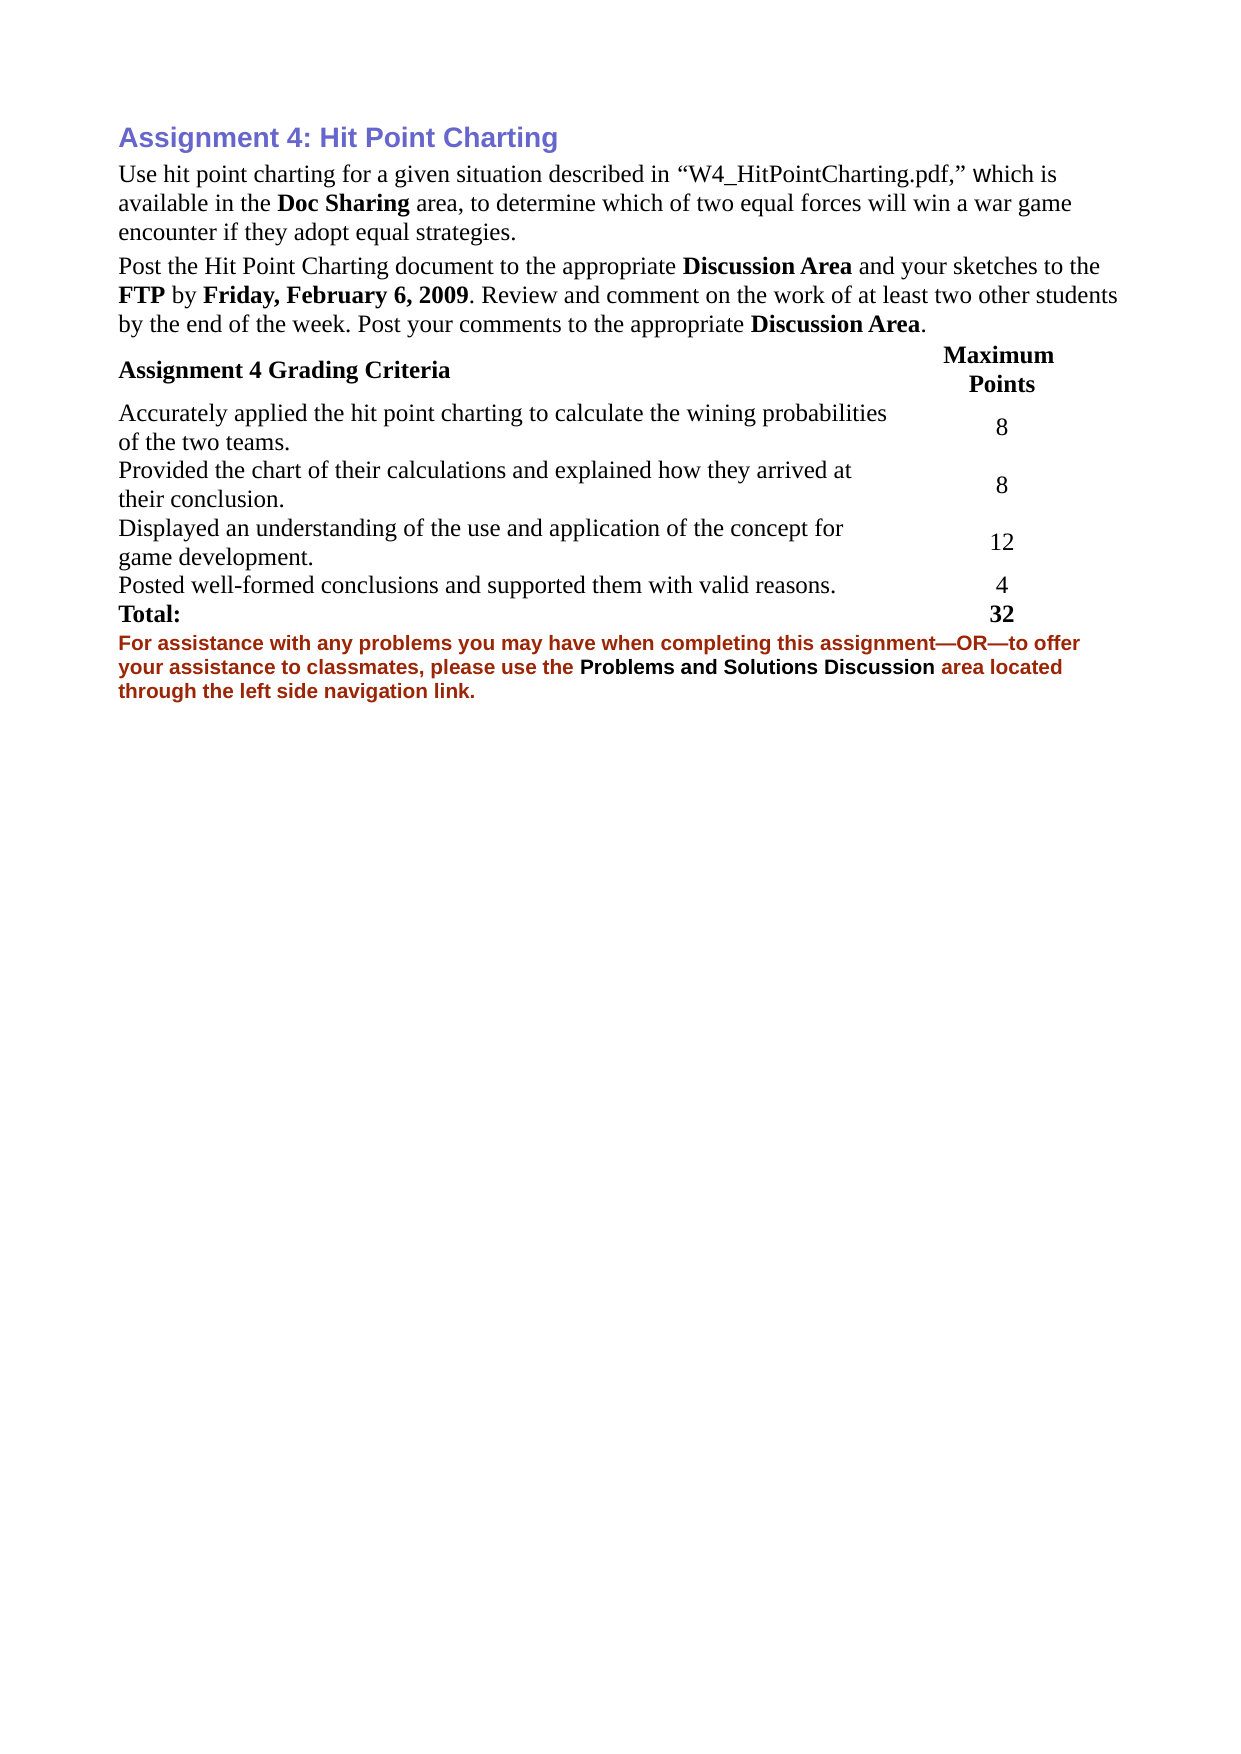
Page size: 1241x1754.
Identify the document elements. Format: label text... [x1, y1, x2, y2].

table_cell 8 [901, 456, 1102, 513]
table_cell Provided the chart of their calculations and explained how they arrived at their conclusion. [118, 456, 901, 513]
text Post the Hit Point Charting document to the appropriate Discussion Area and your sketches to the FTP by Friday, February 6, 2009. Review and comment on the work of at least two other students by the end of the week. Post your comments to the appropriate Discussion Area. [118, 251, 1122, 338]
text For assistance with any problems you may have when completing this assignment—OR—to offer your assistance to classmates, please use the Problems and Solutions Discussion area located through the left side navigation link. [118, 631, 1122, 703]
table_cell Posted well-formed conclusions and supported them with valid reasons. [118, 571, 901, 599]
table_cell 12 [901, 513, 1102, 571]
table_cell 32 [901, 599, 1102, 628]
table_header Assignment 4 Grading Criteria [118, 341, 901, 398]
table_cell 4 [901, 571, 1102, 599]
table_cell Displayed an understanding of the use and application of the concept for game development. [118, 513, 901, 571]
table_cell Accurately applied the hit point charting to calculate the wining probabilities of the two teams. [118, 398, 901, 456]
table_cell Total: [118, 599, 901, 628]
text Assignment 4: Hit Point Charting [118, 121, 1122, 153]
table_header Maximum Points [901, 341, 1102, 398]
text Use hit point charting for a given situation described in “W4_HitPointCharting.pdf,” which is available in the Doc Sharing area, to determine which of two equal forces will win a war game encounter if they adopt equal strategies. [118, 159, 1122, 246]
table_cell 8 [901, 398, 1102, 456]
